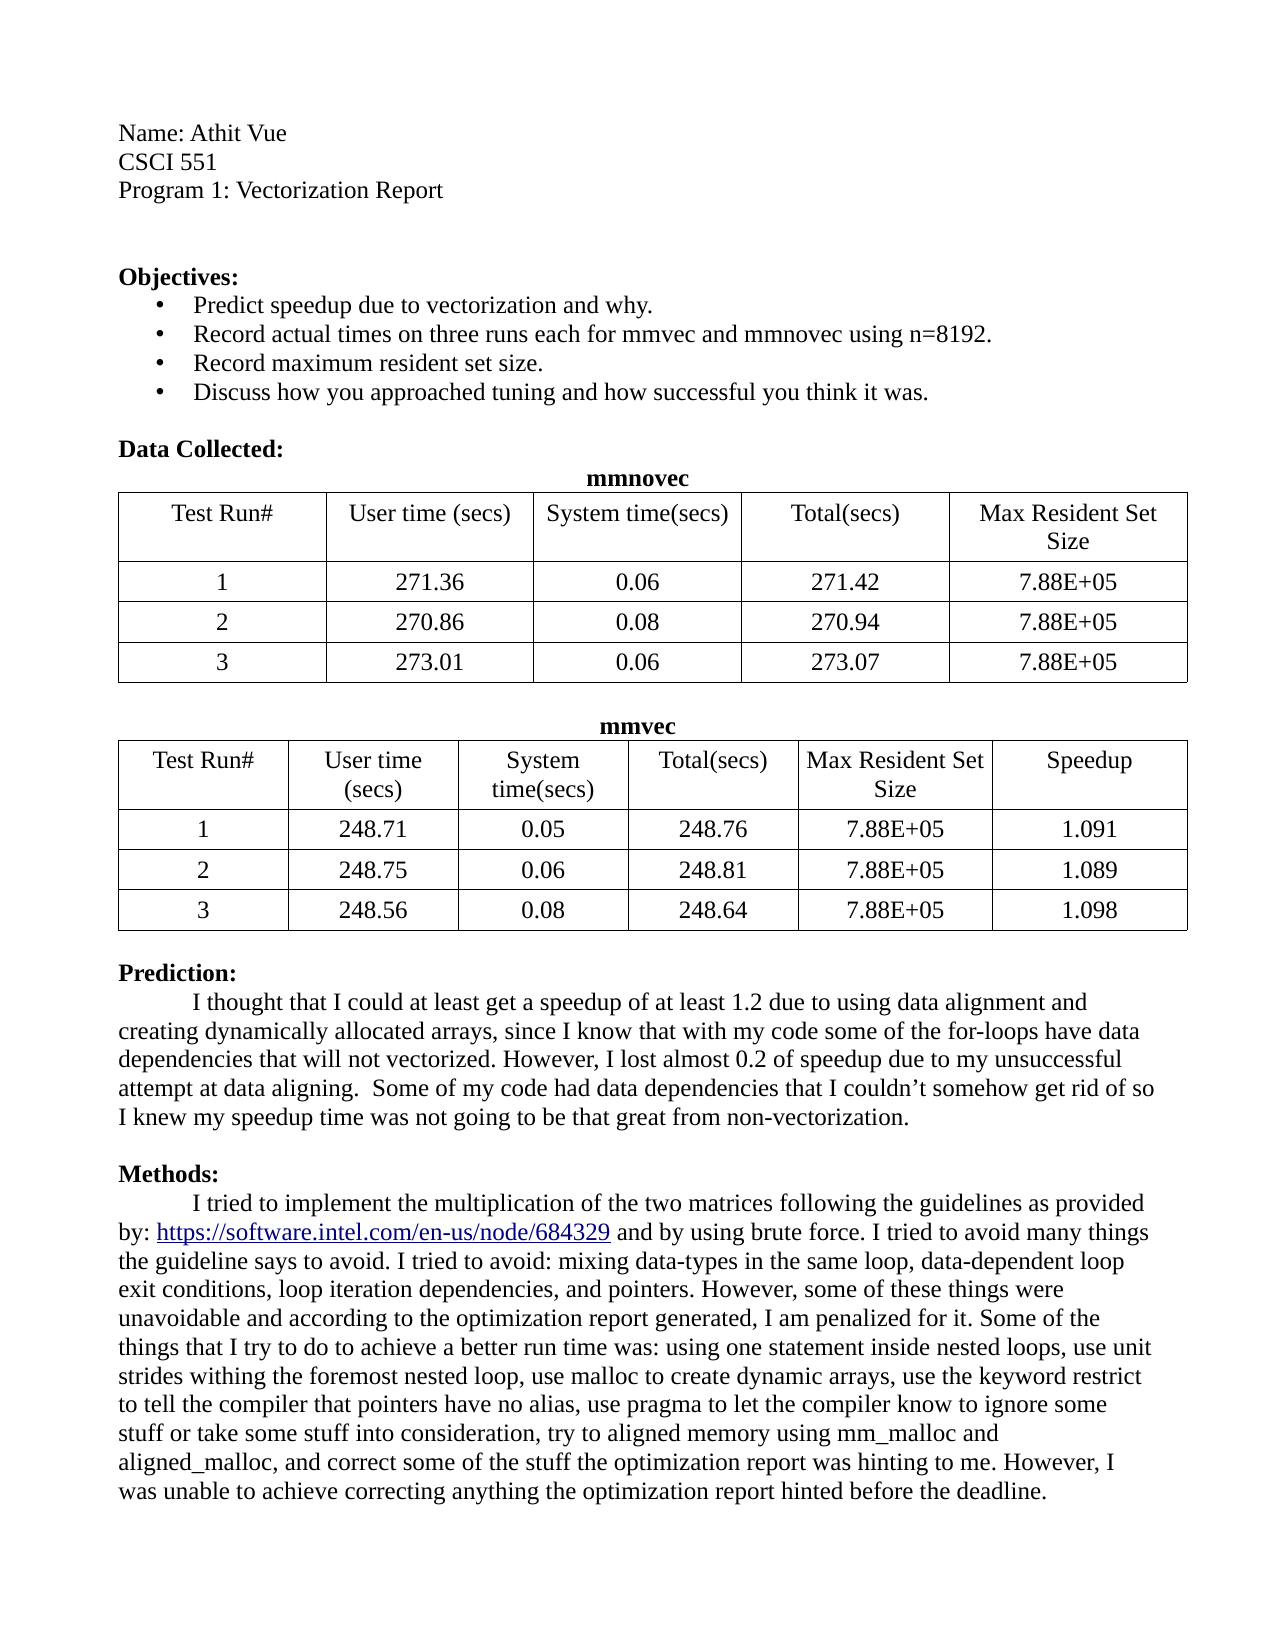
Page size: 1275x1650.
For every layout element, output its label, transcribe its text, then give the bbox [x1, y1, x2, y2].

list Discuss how you approached tuning and how successful you think it was. [156, 377, 1157, 406]
text I tried to implement the multiplication of the two matrices following the guidelines as provided by: https://software.intel.com/en-us/node/684329 and by using brute force. I tried to avoid many things the guideline says to avoid. I tried to avoid: mixing data-types in the same loop, data-dependent loop exit conditions, loop iteration dependencies, and pointers. However, some of these things were unavoidable and according to the optimization report generated, I am penalized for it. Some of the things that I try to do to achieve a better run time was: using one statement inside nested loops, use unit strides withing the foremost nested loop, use malloc to create dynamic arrays, use the keyword restrict to tell the compiler that pointers have no alias, use pragma to let the compiler know to ignore some stuff or take some stuff into consideration, try to aligned memory using mm_malloc and aligned_malloc, and correct some of the stuff the optimization report was hinting to me. However, I was unable to achieve correcting anything the optimization report hinted before the deadline. [118, 1188, 1157, 1504]
table_header Total(secs) [629, 741, 798, 808]
text Objectives: [118, 262, 1157, 291]
table_cell 273.07 [742, 643, 949, 682]
table_cell 270.94 [742, 602, 949, 642]
table_cell 0.06 [534, 643, 741, 682]
table_cell 248.56 [289, 890, 458, 929]
text Name: Athit Vue [118, 118, 1157, 147]
table_cell 3 [119, 643, 326, 682]
table_cell 248.76 [629, 810, 798, 849]
table_cell 7.88E+05 [799, 890, 992, 929]
text CSCI 551 [118, 147, 1157, 176]
table_cell 248.75 [289, 850, 458, 889]
table_cell 2 [119, 602, 326, 642]
table_cell 1.091 [993, 810, 1187, 849]
table_cell 0.06 [534, 562, 741, 601]
table_header User time (secs) [289, 741, 458, 808]
table_header System time(secs) [534, 493, 741, 561]
list Record actual times on three runs each for mmvec and mmnovec using n=8192. [156, 319, 1157, 348]
table_cell 2 [119, 850, 288, 889]
table_header Speedup [993, 741, 1187, 808]
table_header Max Resident Set Size [950, 493, 1187, 561]
text Data Collected: [118, 434, 1157, 463]
table_cell 0.08 [459, 890, 628, 929]
table_cell 7.88E+05 [799, 850, 992, 889]
text mmvec [118, 711, 1157, 739]
list Record maximum resident set size. [156, 348, 1157, 377]
table_cell 3 [119, 890, 288, 929]
table_cell 273.01 [327, 643, 533, 682]
list Predict speedup due to vectorization and why. [156, 291, 1157, 319]
table_header Max Resident Set Size [799, 741, 992, 808]
table_cell 7.88E+05 [950, 643, 1187, 682]
table_cell 248.81 [629, 850, 798, 889]
table_cell 270.86 [327, 602, 533, 642]
table_cell 7.88E+05 [950, 602, 1187, 642]
table_cell 1.098 [993, 890, 1187, 929]
table_cell 1 [119, 810, 288, 849]
text Prediction: [118, 958, 1157, 987]
table_cell 248.64 [629, 890, 798, 929]
table_header Test Run# [119, 741, 288, 808]
text I thought that I could at least get a speedup of at least 1.2 due to using data alignment and creating dynamically allocated arrays, since I know that with my code some of the for-loops have data dependencies that will not vectorized. However, I lost almost 0.2 of speedup due to my unsuccessful attempt at data aligning. Some of my code had data dependencies that I couldn’t somehow get rid of so I knew my speedup time was not going to be that great from non-vectorization. [118, 987, 1157, 1131]
table_cell 0.06 [459, 850, 628, 889]
text Program 1: Vectorization Report [118, 176, 1157, 204]
table_cell 271.36 [327, 562, 533, 601]
table_header Total(secs) [742, 493, 949, 561]
table_header Test Run# [119, 493, 326, 561]
table_cell 0.05 [459, 810, 628, 849]
text Methods: [118, 1159, 1157, 1188]
table_cell 0.08 [534, 602, 741, 642]
table_cell 7.88E+05 [799, 810, 992, 849]
table_cell 248.71 [289, 810, 458, 849]
table_cell 1 [119, 562, 326, 601]
table_cell 1.089 [993, 850, 1187, 889]
table_cell 7.88E+05 [950, 562, 1187, 601]
table_header System time(secs) [459, 741, 628, 808]
text mmnovec [118, 463, 1157, 492]
table_header User time (secs) [327, 493, 533, 561]
table_cell 271.42 [742, 562, 949, 601]
